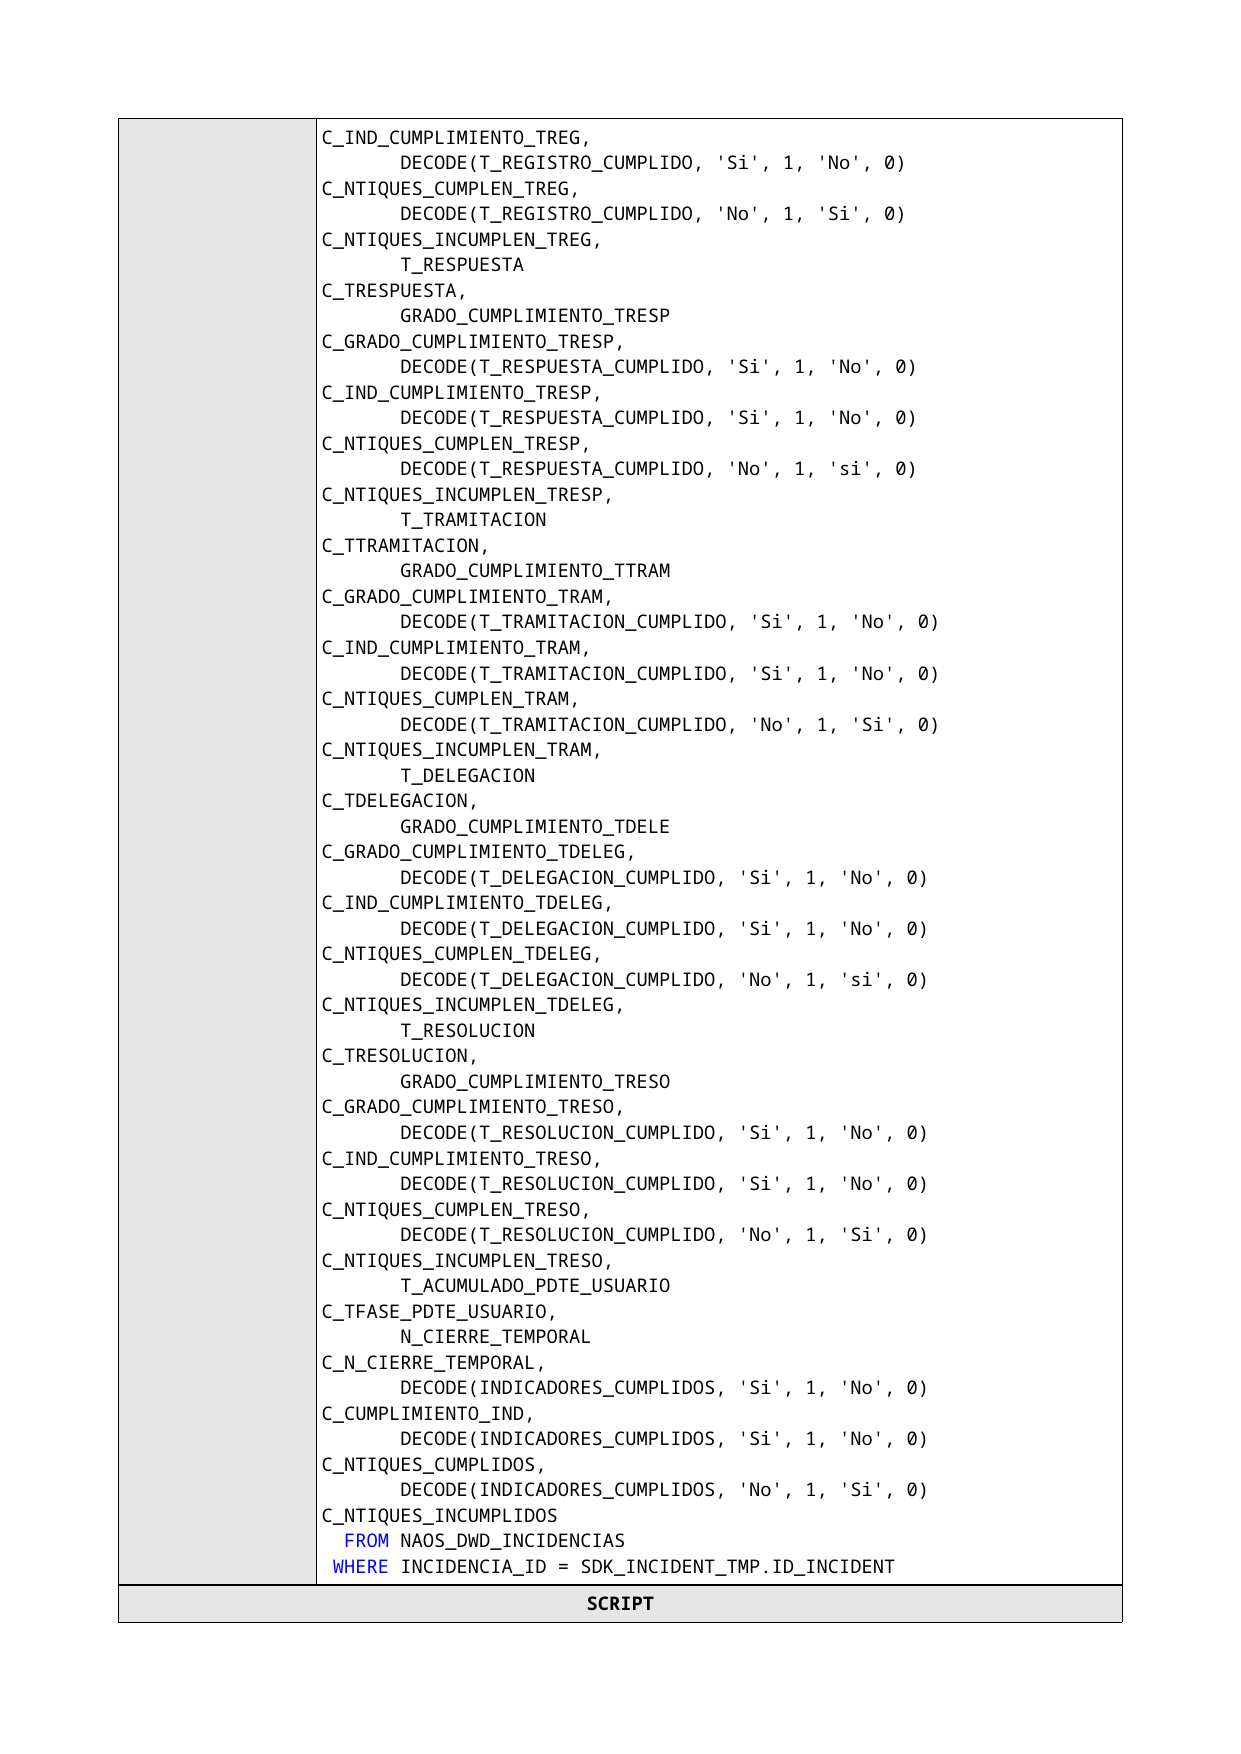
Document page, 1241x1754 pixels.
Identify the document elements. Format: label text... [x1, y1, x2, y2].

table_cell [119, 119, 316, 1584]
table_header SCRIPT [119, 1586, 1122, 1622]
table_cell C_IND_CUMPLIMIENTO_TREG, DECODE(T_REGISTRO_CUMPLIDO, 'Si', 1, 'No', 0) C_NTIQUES_CUMPLEN_TREG, DECODE(T_REGISTRO_CUMPLIDO, 'No', 1, 'Si', 0) C_NTIQUES_INCUMPLEN_TREG, T_RESPUESTA C_TRESPUESTA, GRADO_CUMPLIMIENTO_TRESP C_GRADO_CUMPLIMIENTO_TRESP, DECODE(T_RESPUESTA_CUMPLIDO, 'Si', 1, 'No', 0) C_IND_CUMPLIMIENTO_TRESP, DECODE(T_RESPUESTA_CUMPLIDO, 'Si', 1, 'No', 0) C_NTIQUES_CUMPLEN_TRESP, DECODE(T_RESPUESTA_CUMPLIDO, 'No', 1, 'si', 0) C_NTIQUES_INCUMPLEN_TRESP, T_TRAMITACION C_TTRAMITACION, GRADO_CUMPLIMIENTO_TTRAM C_GRADO_CUMPLIMIENTO_TRAM, DECODE(T_TRAMITACION_CUMPLIDO, 'Si', 1, 'No', 0) C_IND_CUMPLIMIENTO_TRAM, DECODE(T_TRAMITACION_CUMPLIDO, 'Si', 1, 'No', 0) C_NTIQUES_CUMPLEN_TRAM, DECODE(T_TRAMITACION_CUMPLIDO, 'No', 1, 'Si', 0) C_NTIQUES_INCUMPLEN_TRAM, T_DELEGACION C_TDELEGACION, GRADO_CUMPLIMIENTO_TDELE C_GRADO_CUMPLIMIENTO_TDELEG, DECODE(T_DELEGACION_CUMPLIDO, 'Si', 1, 'No', 0) C_IND_CUMPLIMIENTO_TDELEG, DECODE(T_DELEGACION_CUMPLIDO, 'Si', 1, 'No', 0) C_NTIQUES_CUMPLEN_TDELEG, DECODE(T_DELEGACION_CUMPLIDO, 'No', 1, 'si', 0) C_NTIQUES_INCUMPLEN_TDELEG, T_RESOLUCION C_TRESOLUCION, GRADO_CUMPLIMIENTO_TRESO C_GRADO_CUMPLIMIENTO_TRESO, DECODE(T_RESOLUCION_CUMPLIDO, 'Si', 1, 'No', 0) C_IND_CUMPLIMIENTO_TRESO, DECODE(T_RESOLUCION_CUMPLIDO, 'Si', 1, 'No', 0) C_NTIQUES_CUMPLEN_TRESO, DECODE(T_RESOLUCION_CUMPLIDO, 'No', 1, 'Si', 0) C_NTIQUES_INCUMPLEN_TRESO, T_ACUMULADO_PDTE_USUARIO C_TFASE_PDTE_USUARIO, N_CIERRE_TEMPORAL C_N_CIERRE_TEMPORAL, DECODE(INDICADORES_CUMPLIDOS, 'Si', 1, 'No', 0) C_CUMPLIMIENTO_IND, DECODE(INDICADORES_CUMPLIDOS, 'Si', 1, 'No', 0) C_NTIQUES_CUMPLIDOS, DECODE(INDICADORES_CUMPLIDOS, 'No', 1, 'Si', 0) C_NTIQUES_INCUMPLIDOS FROM NAOS_DWD_INCIDENCIAS WHERE INCIDENCIA_ID = SDK_INCIDENT_TMP.ID_INCIDENT [317, 119, 1122, 1584]
